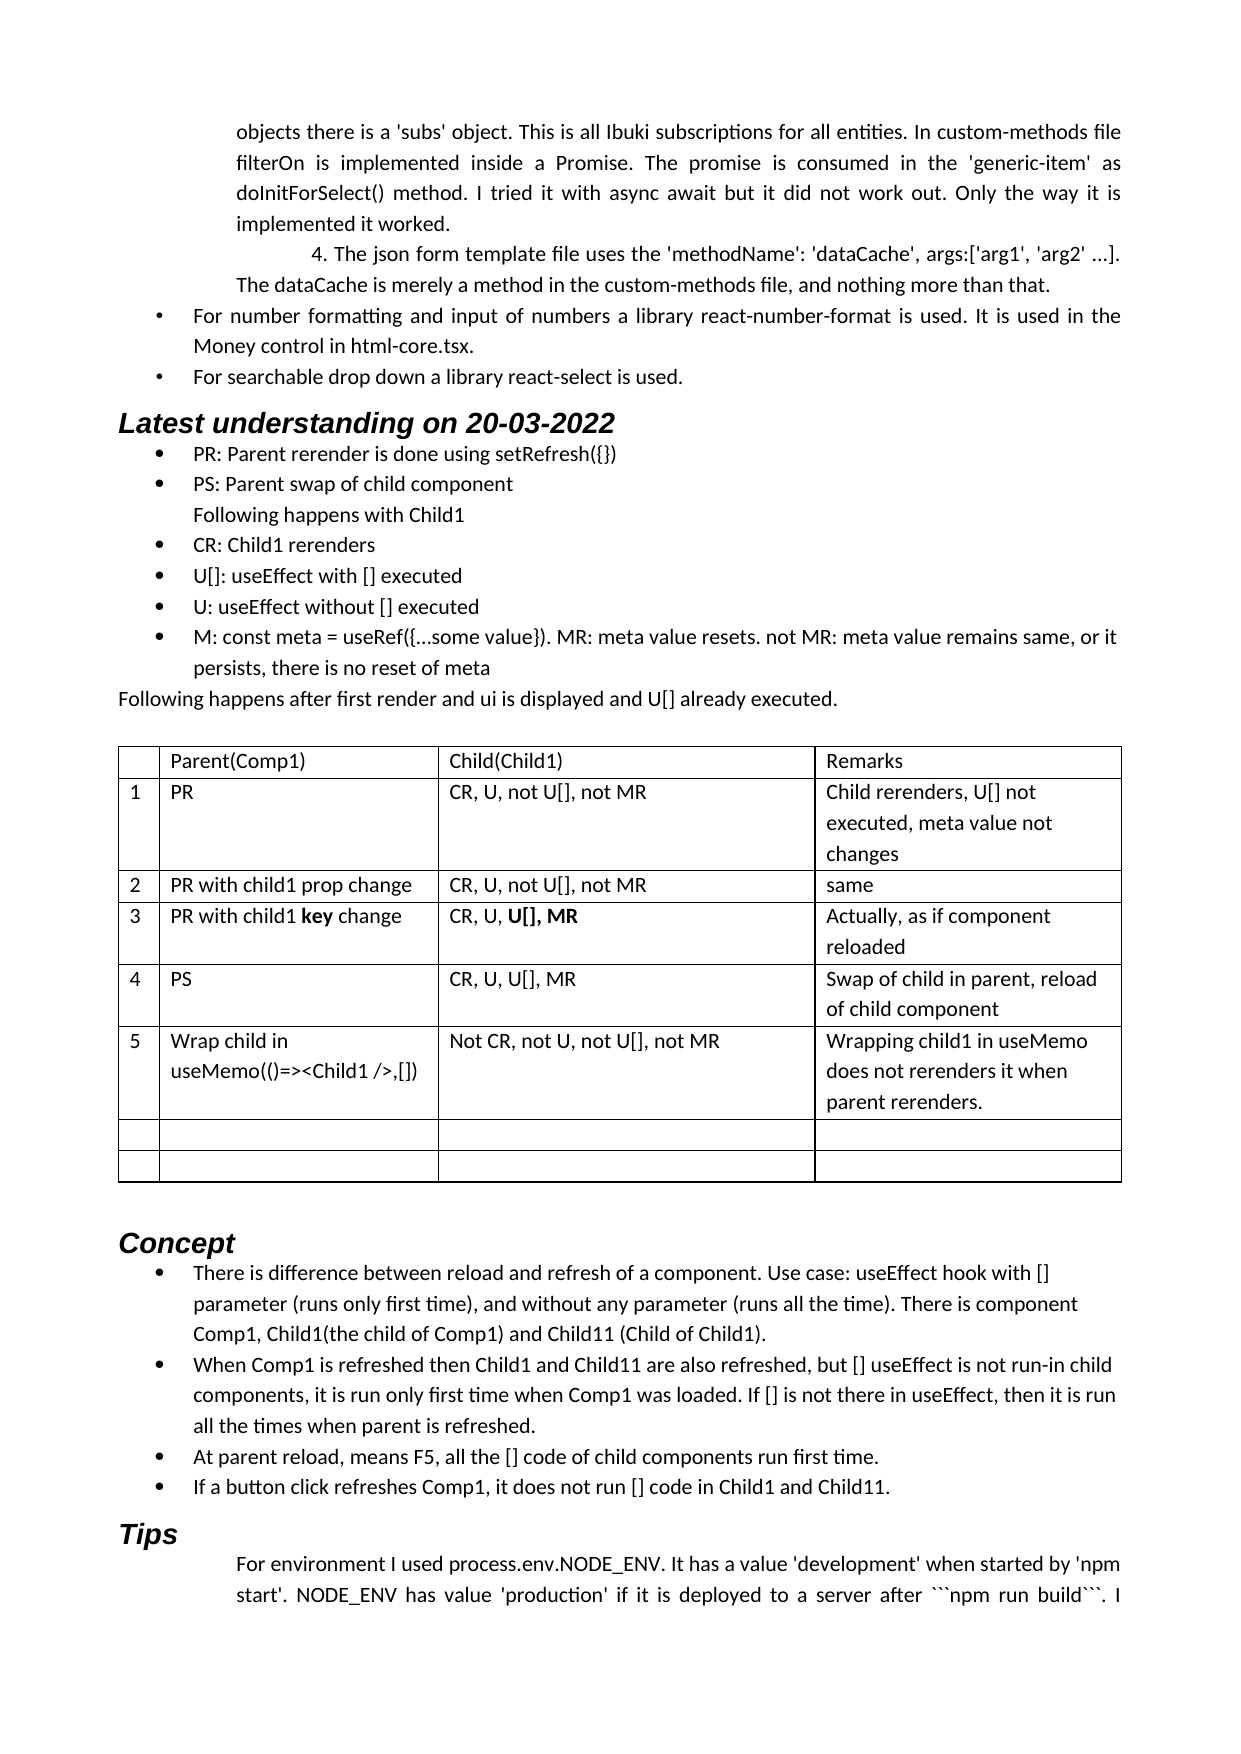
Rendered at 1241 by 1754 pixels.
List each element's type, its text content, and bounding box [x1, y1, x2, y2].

list For searchable drop down a library react-select is used. [156, 363, 1122, 390]
list If a button click refreshes Comp1, it does not run [] code in Child1 and Child11. [156, 1473, 1122, 1500]
table_cell Swap of child in parent, reload of child component [816, 965, 1121, 1026]
table_cell 5 [119, 1027, 159, 1118]
table_cell Wrapping child1 in useMemo does not rerenders it when parent rerenders. [816, 1027, 1121, 1118]
table_cell [439, 1151, 814, 1181]
list U[]: useEffect with [] executed [156, 562, 1122, 589]
table_cell 1 [119, 779, 159, 870]
subtitle Latest understanding on 20-03-2022 [118, 406, 1122, 440]
list At parent reload, means F5, all the [] code of child components run first time. [156, 1443, 1122, 1469]
list M: const meta = useRef({…some value}). MR: meta value resets. not MR: meta value remains same, or it persists, there is no reset of meta [156, 623, 1122, 681]
table_cell CR, U, U[], MR [439, 965, 814, 1026]
text objects there is a 'subs' object. This is all Ibuki subscriptions for all entities. In custom-methods file filterOn is implemented inside a Promise. The promise is consumed in the 'generic-item' as doInitForSelect() method. I tried it with async await but it did not work out. Only the way it is implemented it worked. [236, 118, 1122, 237]
text For environment I used process.env.NODE_ENV. It has a value 'development' when started by 'npm start'. NODE_ENV has value 'production' if it is deployed to a server after ```npm run build```. I [236, 1550, 1122, 1607]
list U: useEffect without [] executed [156, 593, 1122, 619]
table_cell Actually, as if component reloaded [816, 903, 1121, 964]
table_header Remarks [816, 747, 1121, 777]
table_cell PS [160, 965, 438, 1026]
table_cell same [816, 871, 1121, 902]
table_cell 3 [119, 903, 159, 964]
list PS: Parent swap of child component [156, 470, 1122, 497]
table_cell CR, U, not U[], not MR [439, 779, 814, 870]
text Following happens with Child1 [156, 501, 1122, 528]
text Following happens after first render and ui is displayed and U[] already executed. [118, 685, 1122, 711]
table_cell CR, U, U[], MR [439, 903, 814, 964]
list CR: Child1 rerenders [156, 532, 1122, 558]
table_cell 2 [119, 871, 159, 902]
text 4. The json form template file uses the 'methodName': 'dataCache', args:['arg1', 'arg2' ...]. The dataCache is merely a method in the custom-methods file, and nothing more than that. [236, 241, 1122, 298]
table_cell PR [160, 779, 438, 870]
table_cell [816, 1151, 1121, 1181]
list PR: Parent rerender is done using setRefresh({}) [156, 440, 1122, 466]
subtitle Tips [118, 1517, 1122, 1550]
list There is difference between reload and refresh of a component. Use case: useEffect hook with [] parameter (runs only first time), and without any parameter (runs all the time). There is component Comp1, Child1(the child of Comp1) and Child11 (Child of Child1). [156, 1259, 1122, 1347]
table_cell Child rerenders, U[] not executed, meta value not changes [816, 779, 1121, 870]
table_header [119, 747, 159, 777]
table_cell [160, 1151, 438, 1181]
list For number formatting and input of numbers a library react-number-format is used. It is used in the Money control in html-core.tsx. [156, 302, 1122, 359]
subtitle Concept [118, 1226, 1122, 1259]
table_cell 4 [119, 965, 159, 1026]
table_cell Not CR, not U, not U[], not MR [439, 1027, 814, 1118]
table_cell [816, 1120, 1121, 1150]
table_cell [439, 1120, 814, 1150]
table_cell PR with child1 key change [160, 903, 438, 964]
table_cell Wrap child in useMemo(()=><Child1 />,[]) [160, 1027, 438, 1118]
table_cell [119, 1151, 159, 1181]
table_header Child(Child1) [439, 747, 814, 777]
table_cell CR, U, not U[], not MR [439, 871, 814, 902]
table_cell [119, 1120, 159, 1150]
list When Comp1 is refreshed then Child1 and Child11 are also refreshed, but [] useEffect is not run-in child components, it is run only first time when Comp1 was loaded. If [] is not there in useEffect, then it is run all the times when parent is refreshed. [156, 1351, 1122, 1439]
table_cell [160, 1120, 438, 1150]
table_header Parent(Comp1) [160, 747, 438, 777]
table_cell PR with child1 prop change [160, 871, 438, 902]
